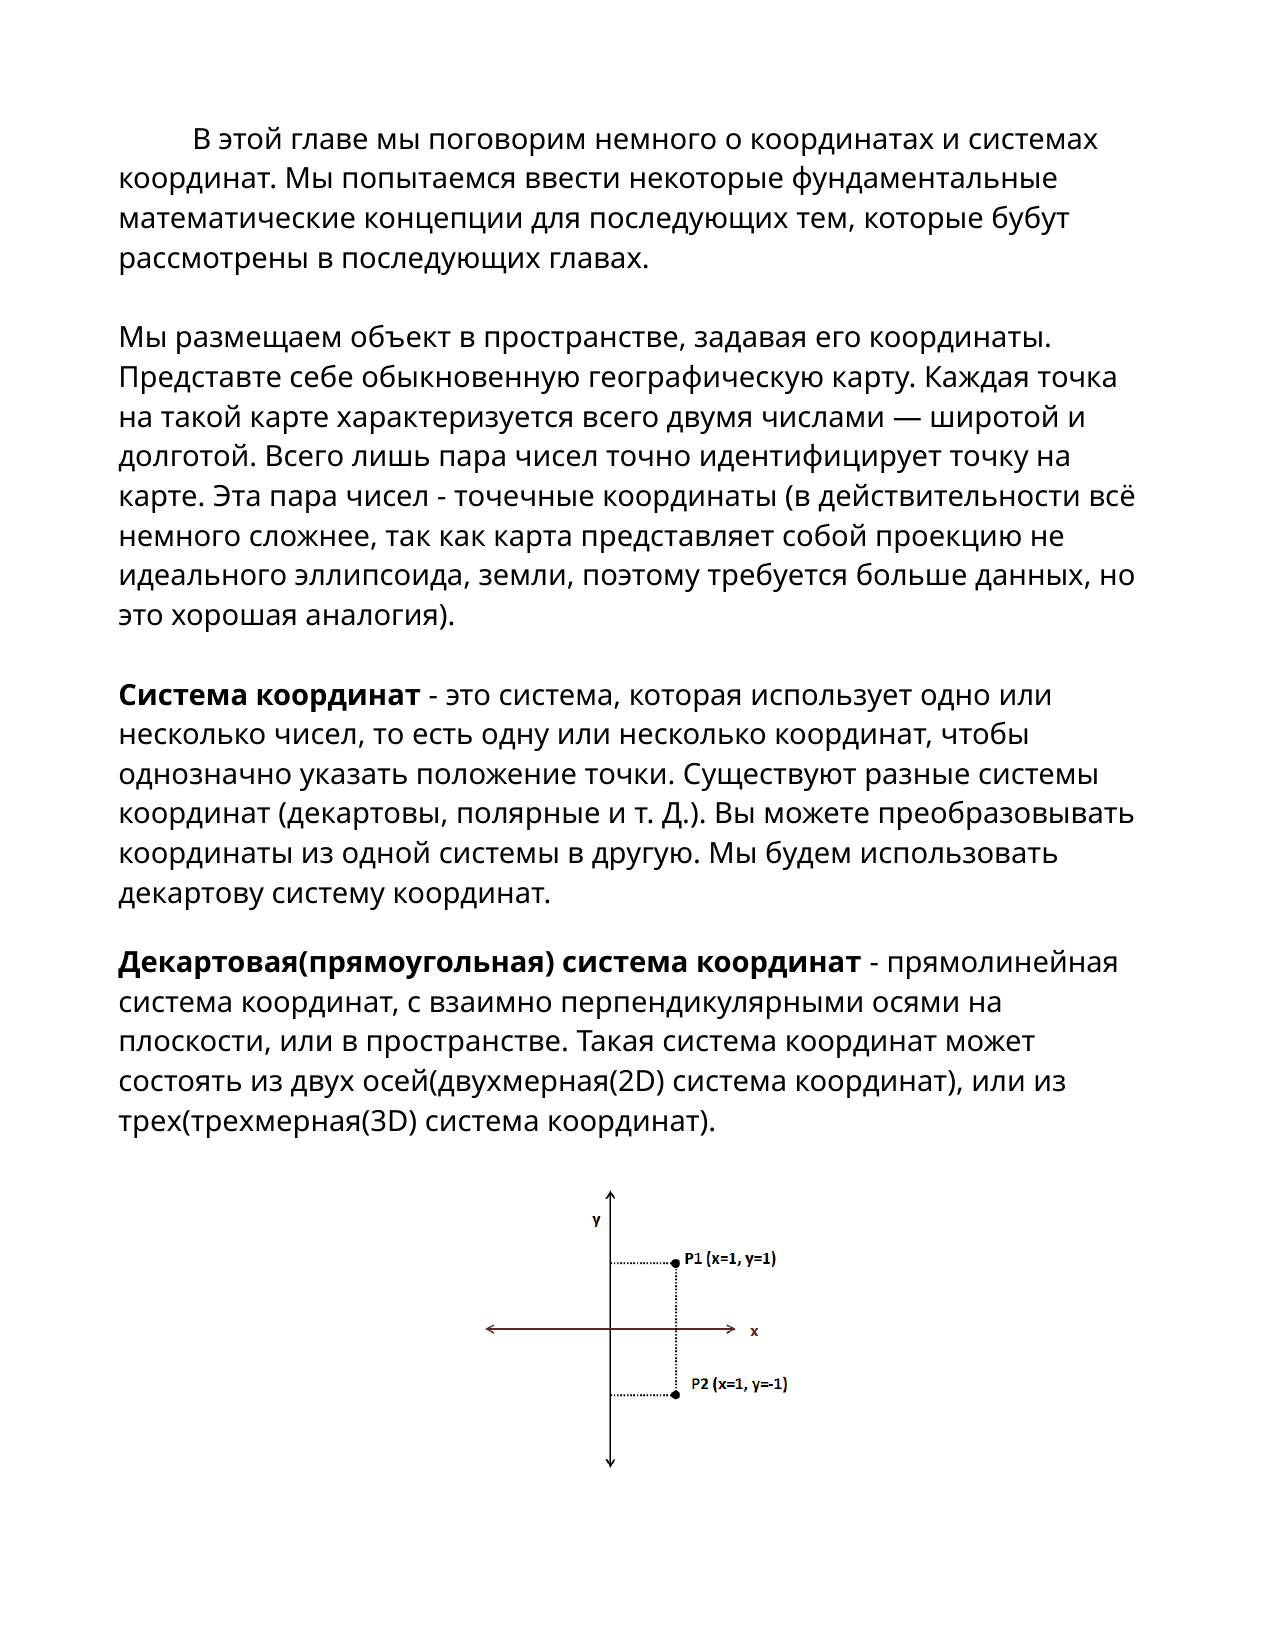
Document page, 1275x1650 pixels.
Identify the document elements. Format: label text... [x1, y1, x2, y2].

text В этой главе мы поговорим немного о координатах и системах координат. Мы попытаемся ввести некоторые фундаментальные математические концепции для последующих тем, которые бубут рассмотрены в последующих главах. Мы размещаем объект в пространстве, задавая его координаты. Представте себе обыкновенную географическую карту. Каждая точка на такой карте характеризуется всего двумя числами — широтой и долготой. Всего лишь пара чисел точно идентифицирует точку на карте. Эта пара чисел - точечные координаты (в действительности всё немного сложнее, так как карта представляет собой проекцию не идеального эллипсоида, земли, поэтому требуется больше данных, но это хорошая аналогия). Система координат - это система, которая использует одно или несколько чисел, то есть одну или несколько координат, чтобы однозначно указать положение точки. Существуют разные системы координат (декартовы, полярные и т. Д.). Вы можете преобразовывать координаты из одной системы в другую. Мы будем использовать декартову систему координат. [118, 118, 1157, 912]
text Декартовая(прямоугольная) система координат - прямолинейная система координат, с взаимно перпендикулярными осями на плоскости, или в пространстве. Такая система координат может состоять из двух осей(двухмерная(2D) система координат), или из трех(трехмерная(3D) система координат). [118, 941, 1157, 1140]
picture [474, 1179, 801, 1478]
